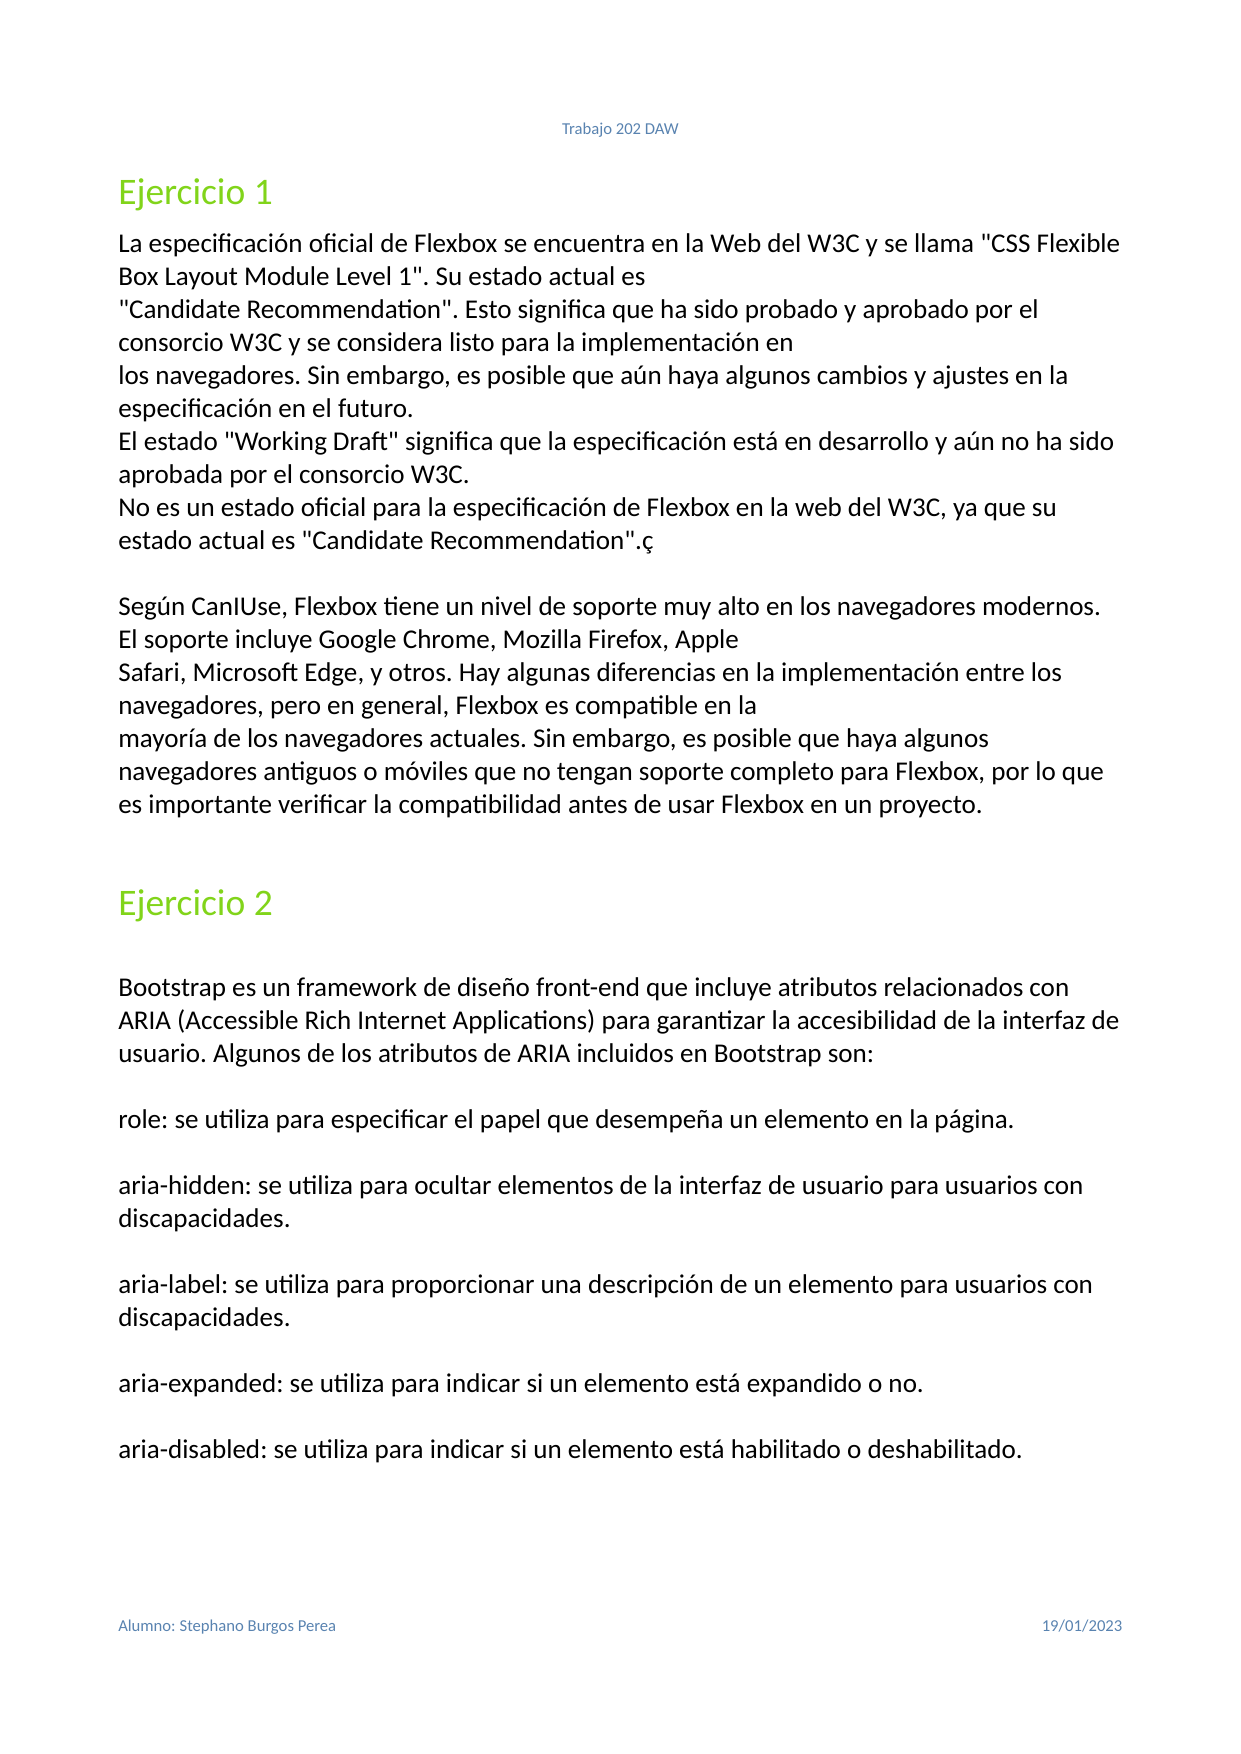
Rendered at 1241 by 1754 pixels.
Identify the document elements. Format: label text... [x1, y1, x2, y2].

text mayoría de los navegadores actuales. Sin embargo, es posible que haya algunos navegadores antiguos o móviles que no tengan soporte completo para Flexbox, por lo que es importante verificar la compatibilidad antes de usar Flexbox en un proyecto. [118, 722, 1122, 821]
subtitle Ejercicio 2 [118, 879, 1122, 924]
text No es un estado oficial para la especificación de Flexbox en la web del W3C, ya que su estado actual es "Candidate Recommendation".ç [118, 490, 1122, 556]
text los navegadores. Sin embargo, es posible que aún haya algunos cambios y ajustes en la especificación en el futuro. [118, 358, 1122, 424]
subtitle Ejercicio 1 [118, 168, 1122, 214]
text "Candidate Recommendation". Esto significa que ha sido probado y aprobado por el consorcio W3C y se considera listo para la implementación en [118, 292, 1122, 358]
text Safari, Microsoft Edge, y otros. Hay algunas diferencias en la implementación entre los navegadores, pero en general, Flexbox es compatible en la [118, 656, 1122, 722]
text Según CanIUse, Flexbox tiene un nivel de soporte muy alto en los navegadores modernos. El soporte incluye Google Chrome, Mozilla Firefox, Apple [118, 589, 1122, 656]
text Bootstrap es un framework de diseño front-end que incluye atributos relacionados con ARIA (Accessible Rich Internet Applications) para garantizar la accesibilidad de la interfaz de usuario. Algunos de los atributos de ARIA incluidos en Bootstrap son: [118, 937, 1122, 1069]
text role: se utiliza para especificar el papel que desempeña un elemento en la página. [118, 1102, 1122, 1135]
text aria-hidden: se utiliza para ocultar elementos de la interfaz de usuario para usuarios con discapacidades. [118, 1168, 1122, 1234]
text El estado "Working Draft" significa que la especificación está en desarrollo y aún no ha sido aprobada por el consorcio W3C. [118, 424, 1122, 490]
text aria-expanded: se utiliza para indicar si un elemento está expandido o no. [118, 1366, 1122, 1399]
text aria-disabled: se utiliza para indicar si un elemento está habilitado o deshabilitado. [118, 1432, 1122, 1465]
text aria-label: se utiliza para proporcionar una descripción de un elemento para usuarios con discapacidades. [118, 1267, 1122, 1333]
text La especificación oficial de Flexbox se encuentra en la Web del W3C y se llama "CSS Flexible Box Layout Module Level 1". Su estado actual es [118, 226, 1122, 292]
